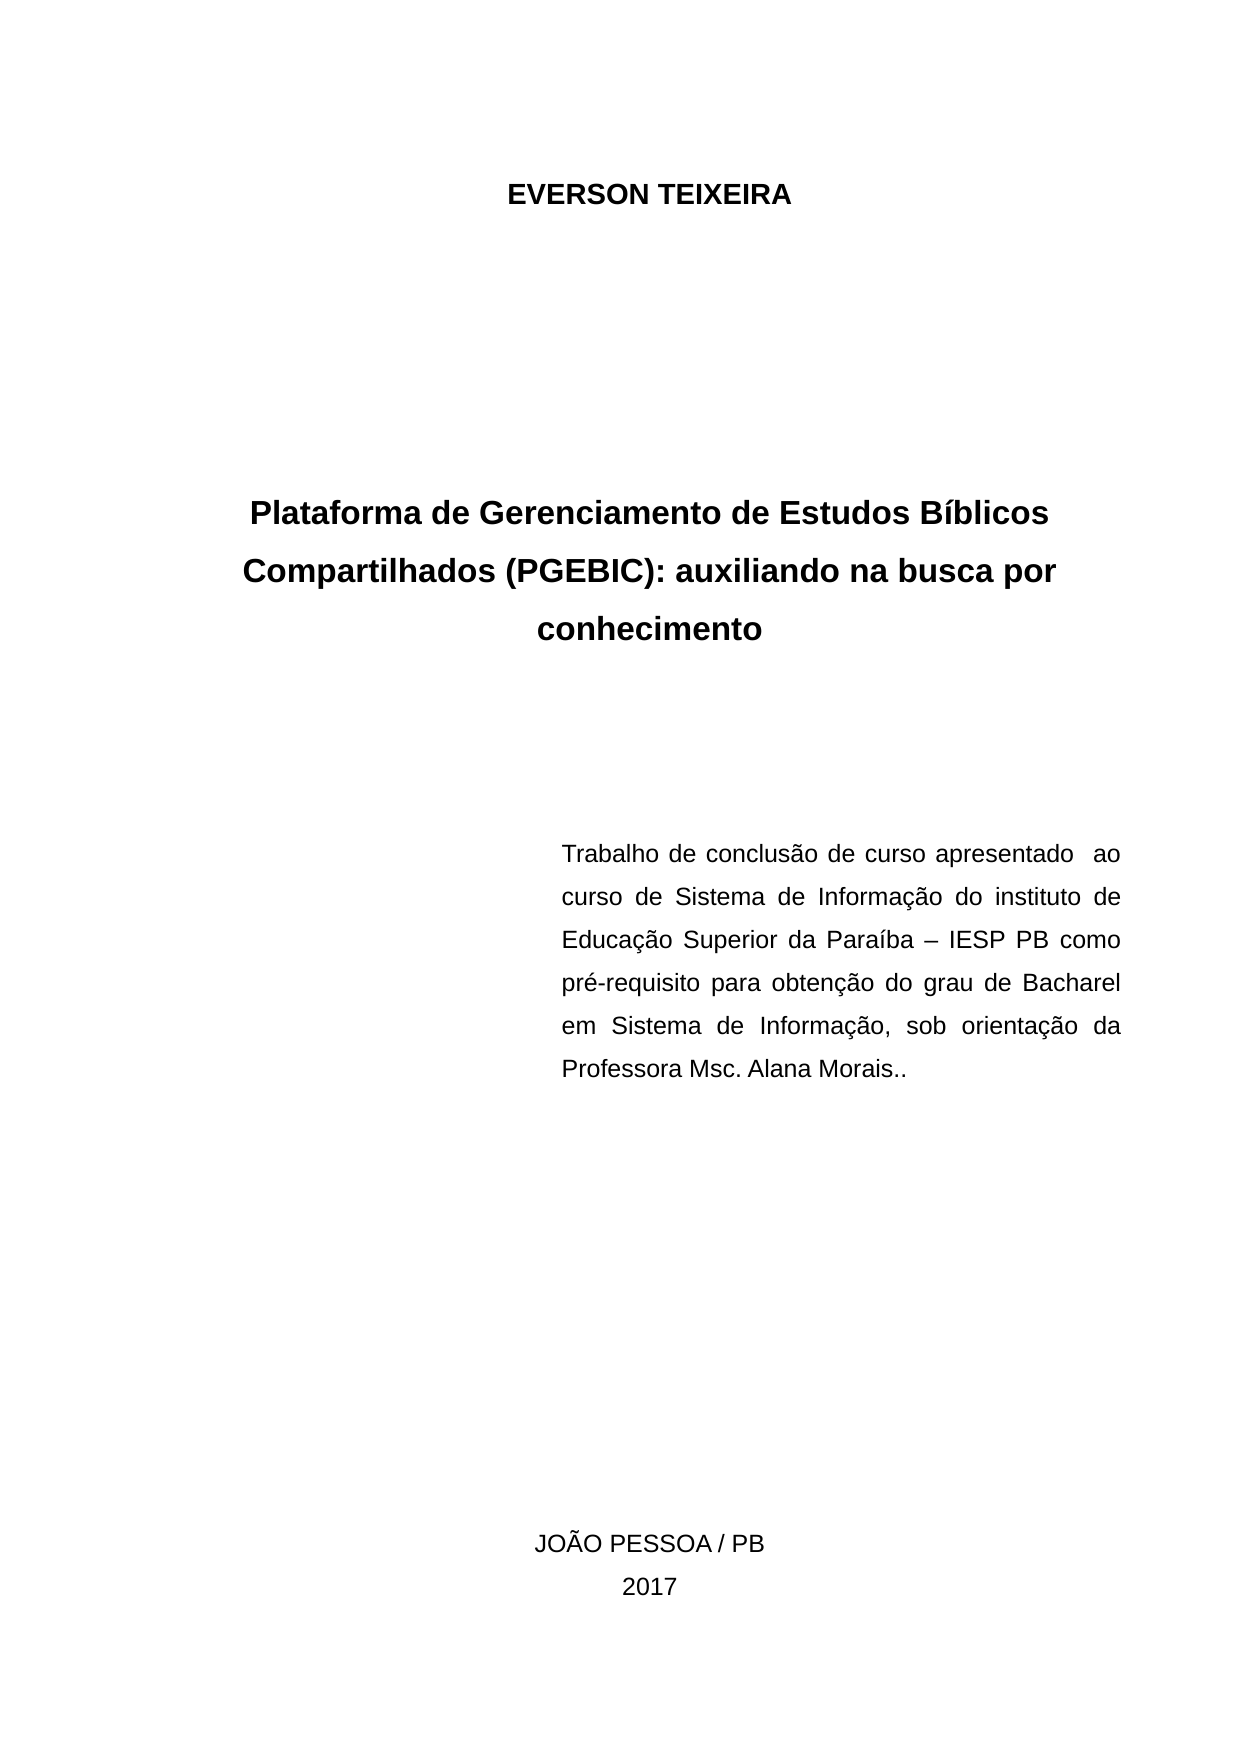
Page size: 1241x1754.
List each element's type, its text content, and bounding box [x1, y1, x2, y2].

text 2017 [177, 1572, 1122, 1601]
text Plataforma de Gerenciamento de Estudos Bíblicos Compartilhados (PGEBIC): auxiliando na busca por conhecimento [177, 493, 1122, 647]
text Trabalho de conclusão de curso apresentado ao curso de Sistema de Informação do instituto de Educação Superior da Paraíba – IESP PB como pré-requisito para obtenção do grau de Bacharel em Sistema de Informação, sob orientação da Professora Msc. Alana Morais.. [561, 839, 1122, 1083]
text JOÃO PESSOA / PB [177, 1529, 1122, 1557]
text EVERSON TEIXEIRA [177, 177, 1122, 211]
